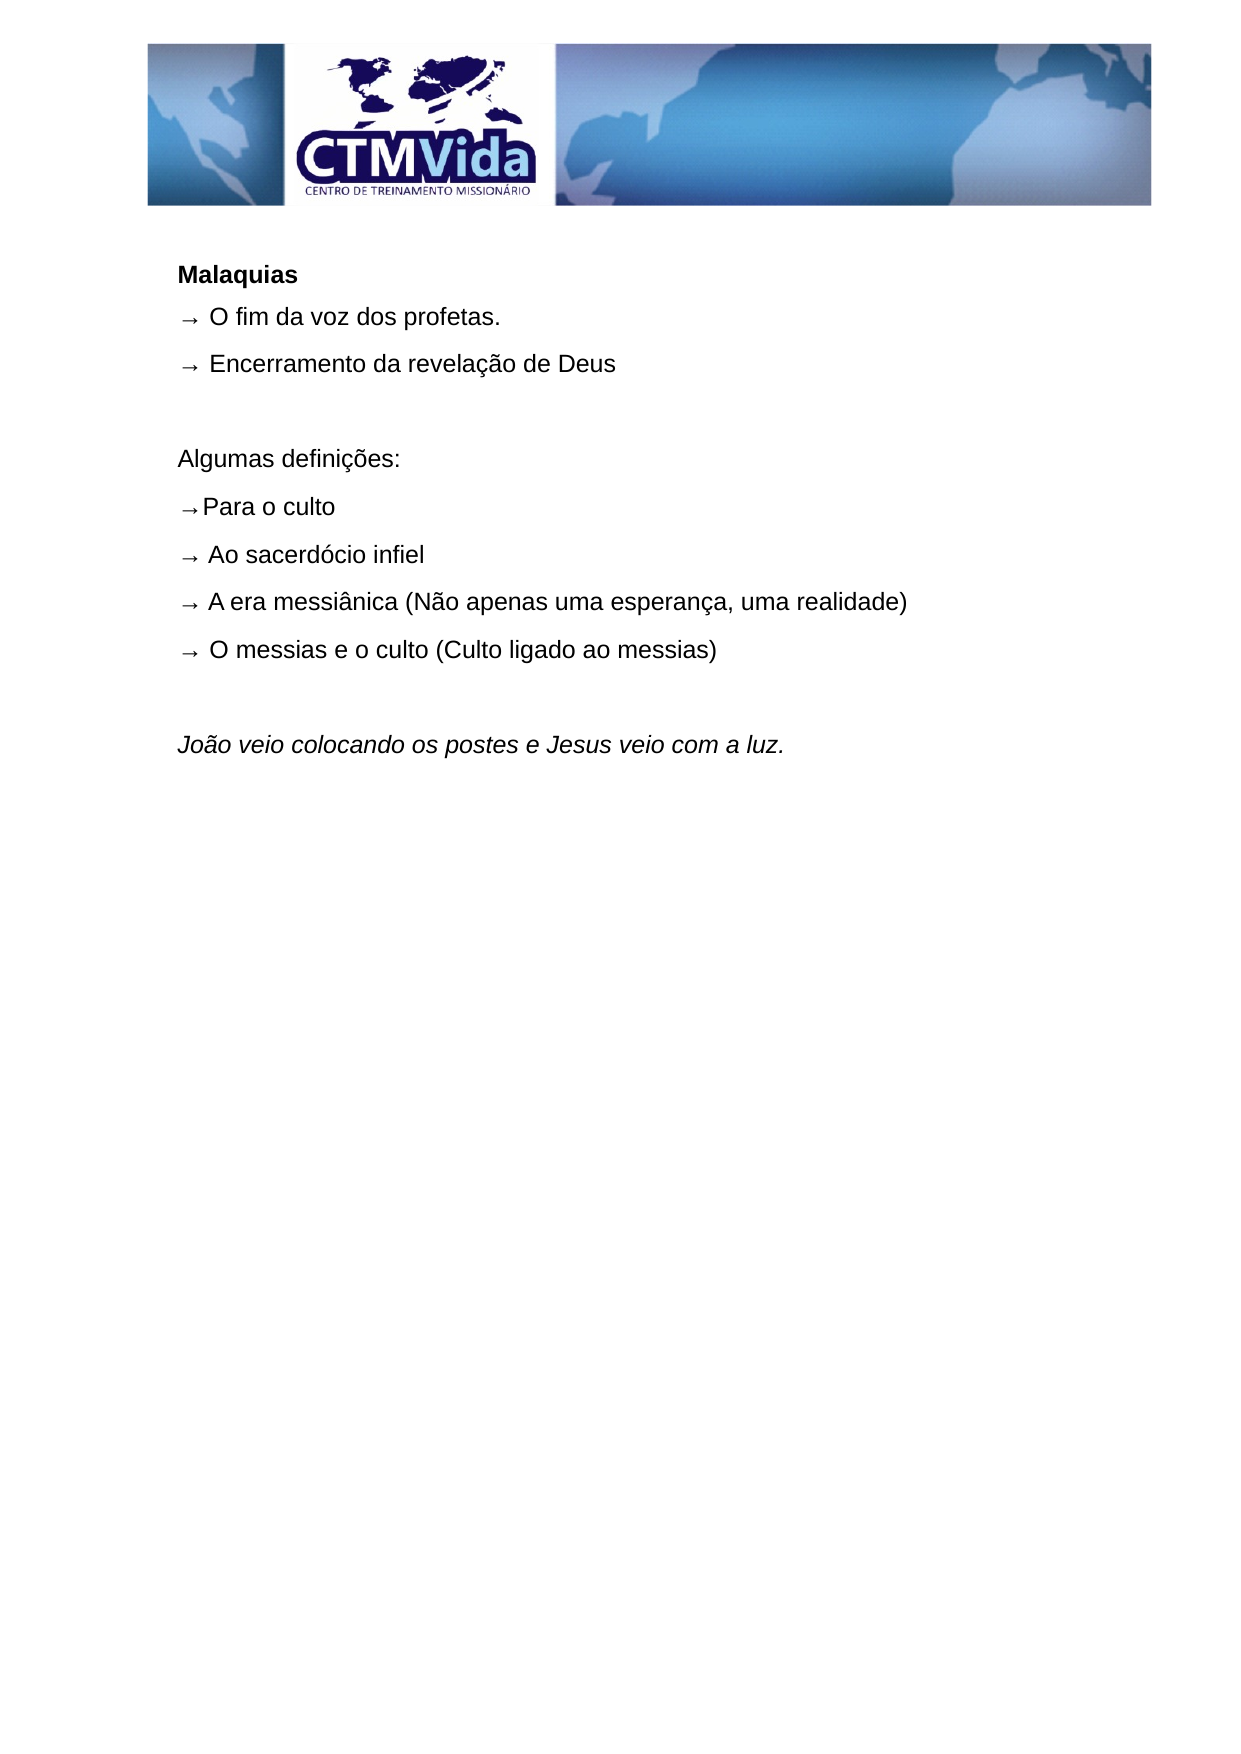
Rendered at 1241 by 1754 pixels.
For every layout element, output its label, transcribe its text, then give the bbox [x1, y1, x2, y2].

text → A era messiânica (Não apenas uma esperança, uma realidade) [177, 587, 1122, 616]
picture [147, 43, 1152, 206]
text →Para o culto [177, 492, 1122, 521]
text Algumas definições: [177, 444, 1122, 473]
text → O fim da voz dos profetas. [177, 302, 1122, 330]
text → O messias e o culto (Culto ligado ao messias) [177, 635, 1122, 664]
text → Ao sacerdócio infiel [177, 540, 1122, 568]
text João veio colocando os postes e Jesus veio com a luz. [177, 730, 1122, 759]
subtitle Malaquias [177, 260, 1122, 289]
text → Encerramento da revelação de Deus [177, 349, 1122, 378]
